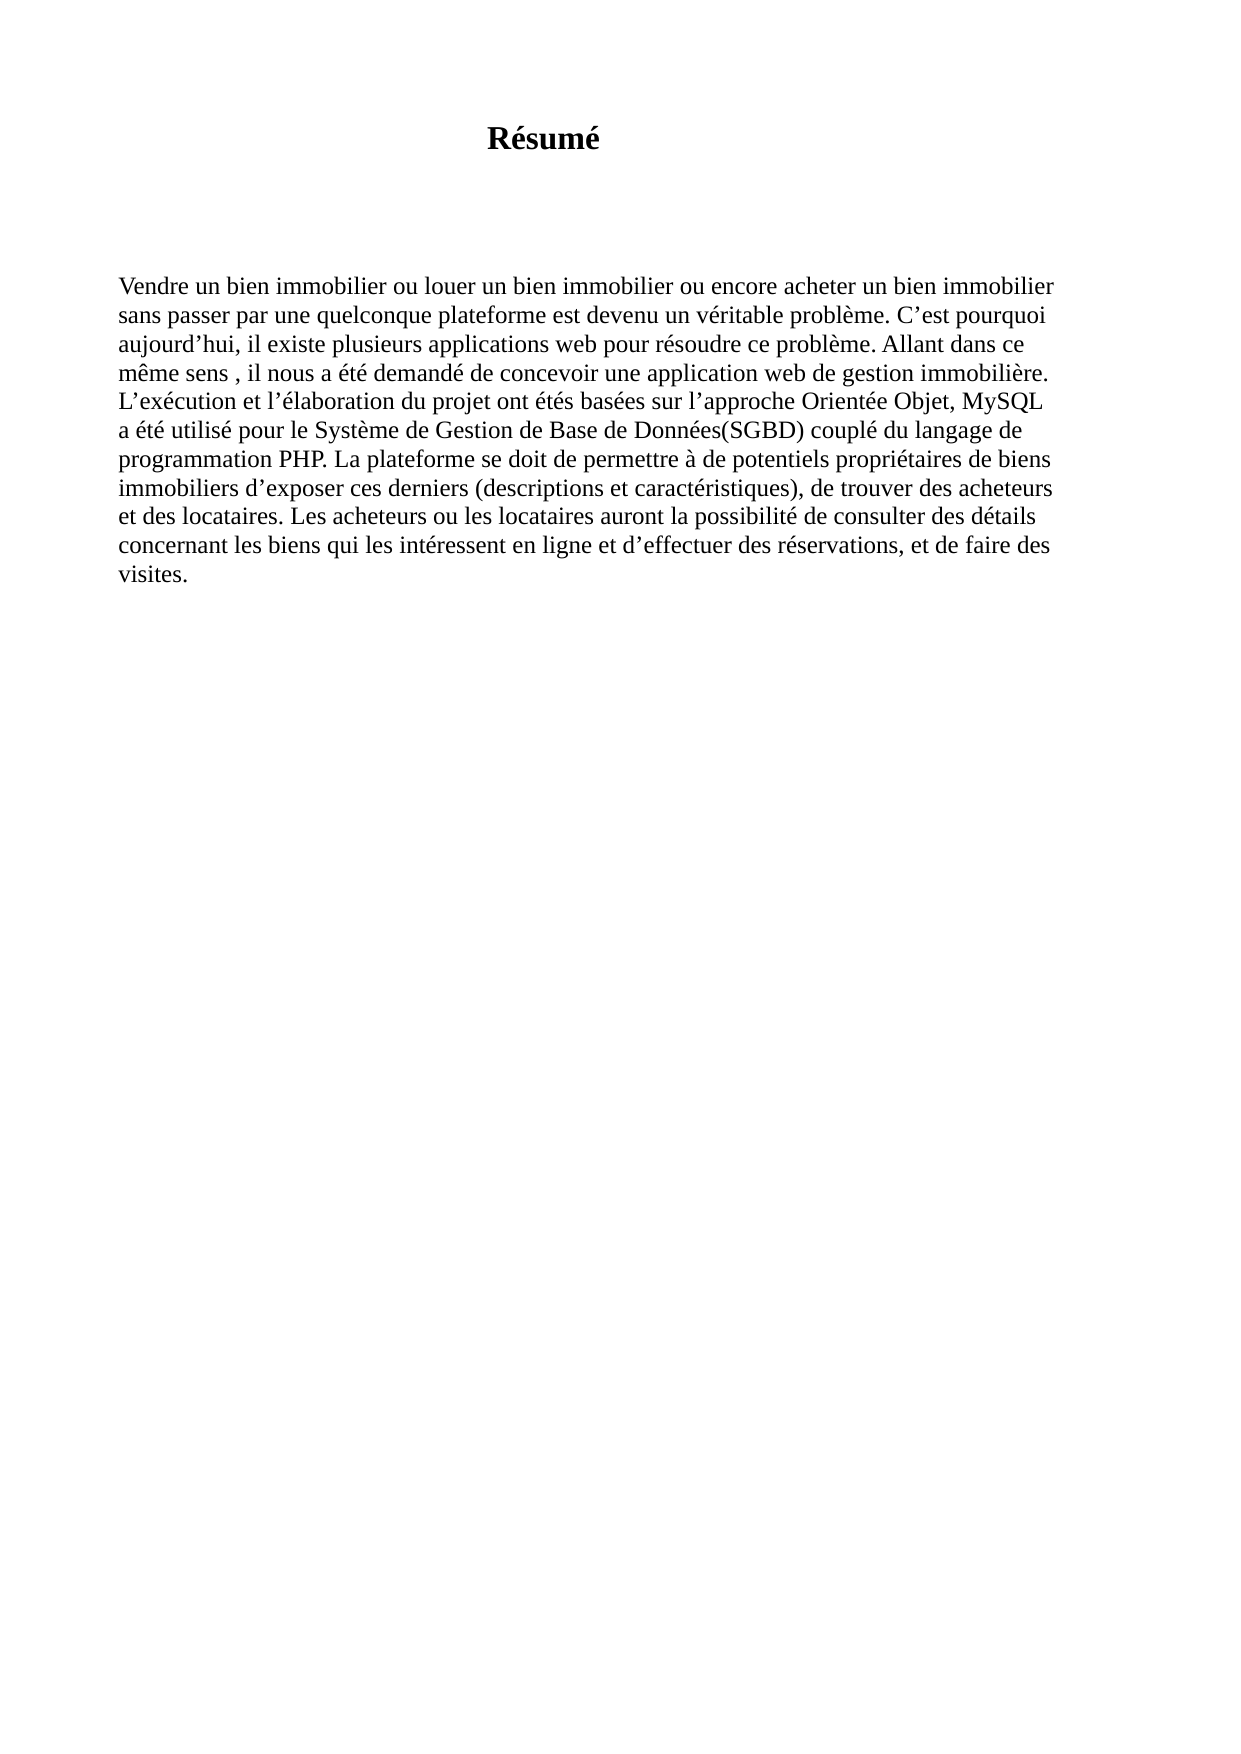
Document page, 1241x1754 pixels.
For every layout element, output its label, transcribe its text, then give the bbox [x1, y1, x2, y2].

text L’exécution et l’élaboration du projet ont étés basées sur l’approche Orientée Objet, MySQL [118, 386, 1122, 415]
text Vendre un bien immobilier ou louer un bien immobilier ou encore acheter un bien immobilier [118, 271, 1122, 300]
text a été utilisé pour le Système de Gestion de Base de Données(SGBD) couplé du langage de [118, 415, 1122, 444]
text programmation PHP. La plateforme se doit de permettre à de potentiels propriétaires de biens [118, 444, 1122, 473]
text même sens , il nous a été demandé de concevoir une application web de gestion immobilière. [118, 358, 1122, 386]
text immobiliers d’exposer ces derniers (descriptions et caractéristiques), de trouver des acheteurs [118, 473, 1122, 501]
text et des locataires. Les acheteurs ou les locataires auront la possibilité de consulter des détails [118, 501, 1122, 530]
text concernant les biens qui les intéressent en ligne et d’effectuer des réservations, et de faire des visites. [118, 530, 1122, 588]
text aujourd’hui, il existe plusieurs applications web pour résoudre ce problème. Allant dans ce [118, 329, 1122, 358]
text Résumé [118, 118, 1122, 156]
text sans passer par une quelconque plateforme est devenu un véritable problème. C’est pourquoi [118, 300, 1122, 329]
